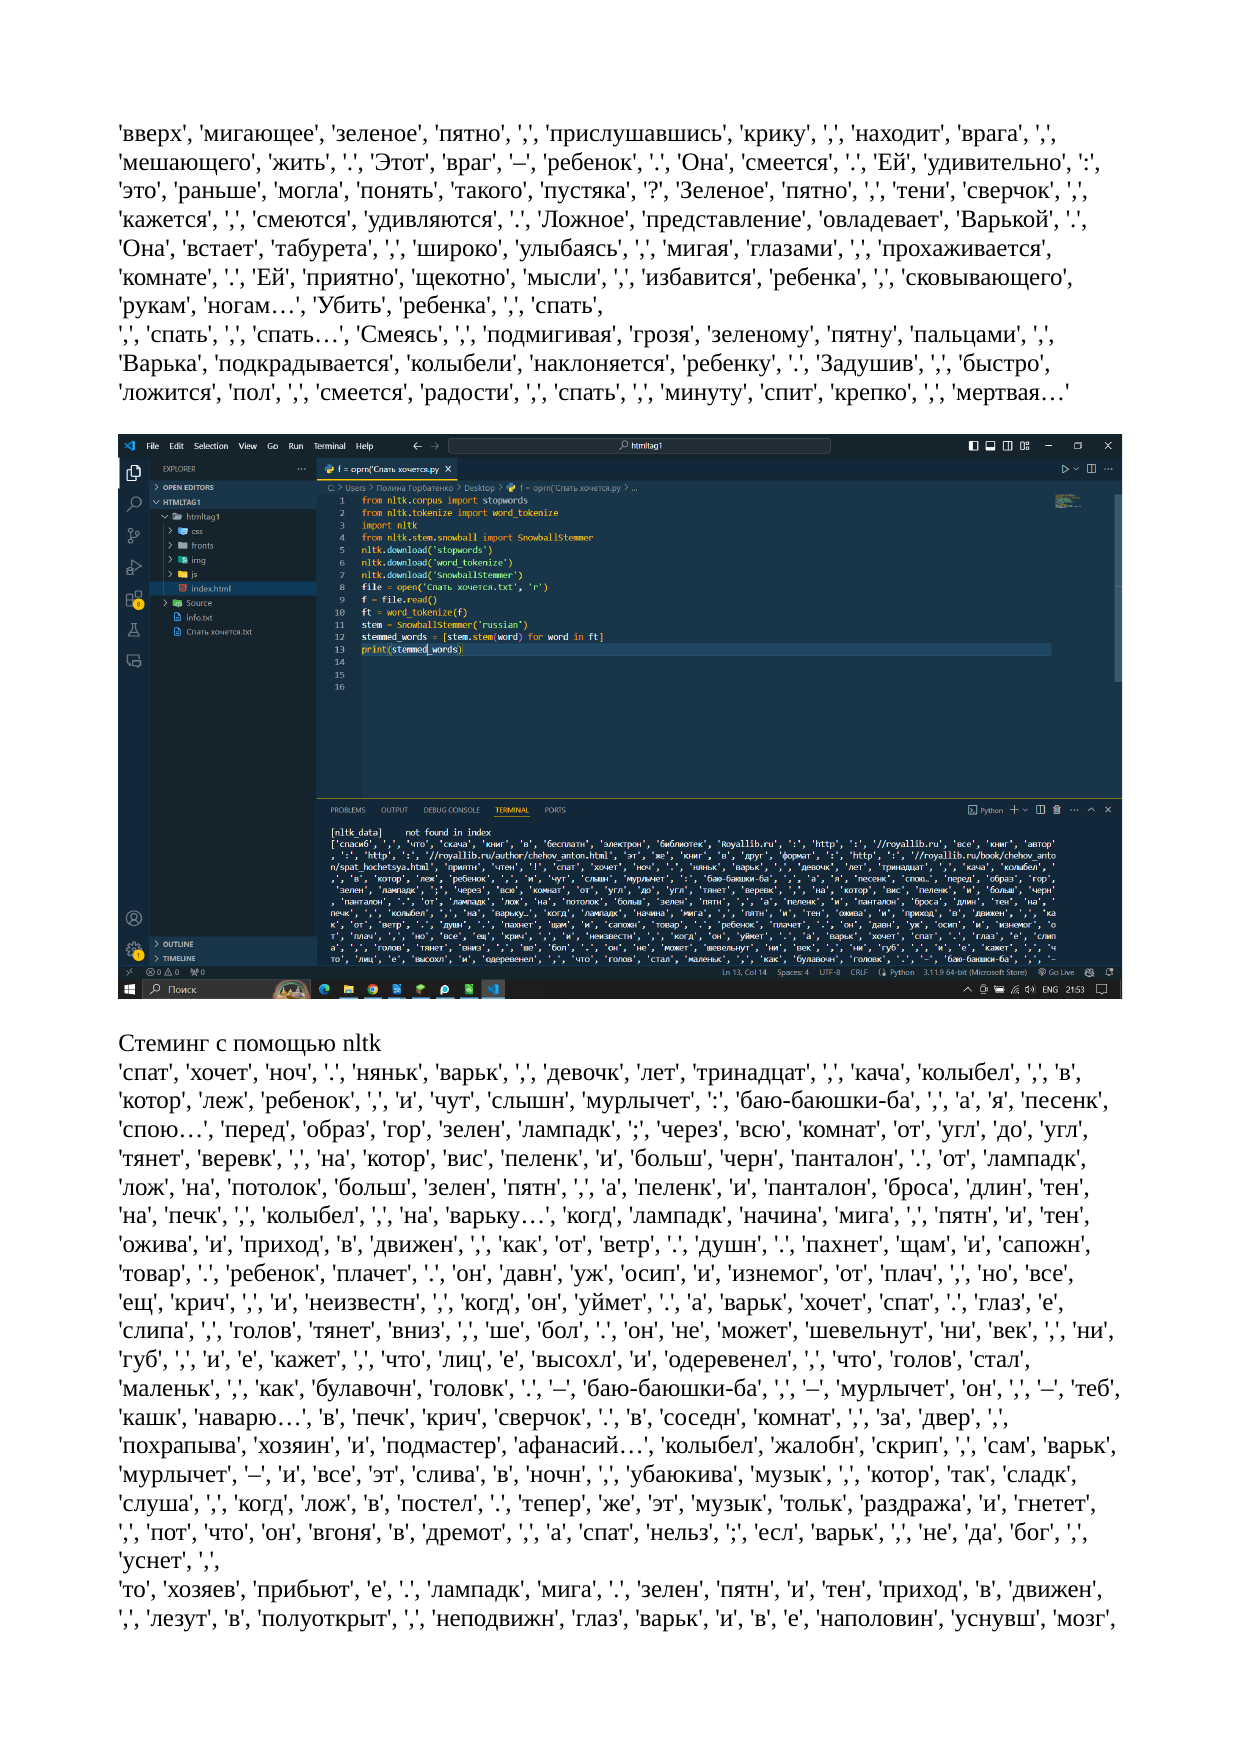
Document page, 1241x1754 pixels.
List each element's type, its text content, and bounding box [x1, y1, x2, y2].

text Стеминг с помощью nltk [118, 1028, 1122, 1057]
text 'то', 'хозяев', 'прибьют', 'е', '.', 'лампадк', 'мига', '.', 'зелен', 'пятн', 'и', 'тен', 'приход', 'в', 'движен', ',', 'лезут', 'в', 'полуоткрыт', ',', 'неподвижн', 'глаз', 'варьк', 'и', 'в', 'е', 'наполовин', 'уснувш', 'мозг', [118, 1574, 1122, 1632]
text 'вверх', 'мигающее', 'зеленое', 'пятно', ',', 'прислушавшись', 'крику', ',', 'находит', 'врага', ',', 'мешающего', 'жить', '.', 'Этот', 'враг', '–', 'ребенок', '.', 'Она', 'смеется', '.', 'Ей', 'удивительно', ':', 'это', 'раньше', 'могла', 'понять', 'такого', 'пустяка', '?', 'Зеленое', 'пятно', ',', 'тени', 'сверчок', ',', 'кажется', ',', 'смеются', 'удивляются', '.', 'Ложное', 'представление', 'овладевает', 'Варькой', '.', 'Она', 'встает', 'табурета', ',', 'широко', 'улыбаясь', ',', 'мигая', 'глазами', ',', 'прохаживается', 'комнате', '.', 'Ей', 'приятно', 'щекотно', 'мысли', ',', 'избавится', 'ребенка', ',', 'сковывающего', 'рукам', 'ногам…', 'Убить', 'ребенка', ',', 'спать', [118, 118, 1122, 319]
picture [118, 434, 1123, 999]
text ',', 'спать', ',', 'спать…', 'Смеясь', ',', 'подмигивая', 'грозя', 'зеленому', 'пятну', 'пальцами', ',', 'Варька', 'подкрадывается', 'колыбели', 'наклоняется', 'ребенку', '.', 'Задушив', ',', 'быстро', 'ложится', 'пол', ',', 'смеется', 'радости', ',', 'спать', ',', 'минуту', 'спит', 'крепко', ',', 'мертвая…' [118, 319, 1122, 406]
text 'спат', 'хочет', 'ноч', '.', 'няньк', 'варьк', ',', 'девочк', 'лет', 'тринадцат', ',', 'кача', 'колыбел', ',', 'в', 'котор', 'леж', 'ребенок', ',', 'и', 'чут', 'слышн', 'мурлычет', ':', 'баю-баюшки-ба', ',', 'а', 'я', 'песенк', 'спою…', 'перед', 'образ', 'гор', 'зелен', 'лампадк', ';', 'через', 'всю', 'комнат', 'от', 'угл', 'до', 'угл', 'тянет', 'веревк', ',', 'на', 'котор', 'вис', 'пеленк', 'и', 'больш', 'черн', 'панталон', '.', 'от', 'лампадк', 'лож', 'на', 'потолок', 'больш', 'зелен', 'пятн', ',', 'а', 'пеленк', 'и', 'панталон', 'броса', 'длин', 'тен', 'на', 'печк', ',', 'колыбел', ',', 'на', 'варьку…', 'когд', 'лампадк', 'начина', 'мига', ',', 'пятн', 'и', 'тен', 'ожива', 'и', 'приход', 'в', 'движен', ',', 'как', 'от', 'ветр', '.', 'душн', '.', 'пахнет', 'щам', 'и', 'сапожн', 'товар', '.', 'ребенок', 'плачет', '.', 'он', 'давн', 'уж', 'осип', 'и', 'изнемог', 'от', 'плач', ',', 'но', 'все', 'ещ', 'крич', ',', 'и', 'неизвестн', ',', 'когд', 'он', 'уймет', '.', 'а', 'варьк', 'хочет', 'спат', '.', 'глаз', 'е', 'слипа', ',', 'голов', 'тянет', 'вниз', ',', 'ше', 'бол', '.', 'он', 'не', 'может', 'шевельнут', 'ни', 'век', ',', 'ни', 'губ', ',', 'и', 'е', 'кажет', ',', 'что', 'лиц', 'е', 'высохл', 'и', 'одеревенел', ',', 'что', 'голов', 'стал', 'маленьк', ',', 'как', 'булавочн', 'головк', '.', '–', 'баю-баюшки-ба', ',', '–', 'мурлычет', 'он', ',', '–', 'теб', 'кашк', 'наварю…', 'в', 'печк', 'крич', 'сверчок', '.', 'в', 'соседн', 'комнат', ',', 'за', 'двер', ',', 'похрапыва', 'хозяин', 'и', 'подмастер', 'афанасий…', 'колыбел', 'жалобн', 'скрип', ',', 'сам', 'варьк', 'мурлычет', '–', 'и', 'все', 'эт', 'слива', 'в', 'ночн', ',', 'убаюкива', 'музык', ',', 'котор', 'так', 'сладк', 'слуша', ',', 'когд', 'лож', 'в', 'постел', '.', 'тепер', 'же', 'эт', 'музык', 'тольк', 'раздража', 'и', 'гнетет', ',', 'пот', 'что', 'он', 'вгоня', 'в', 'дремот', ',', 'а', 'спат', 'нельз', ';', 'есл', 'варьк', ',', 'не', 'да', 'бог', ',', 'уснет', ',', [118, 1057, 1122, 1574]
